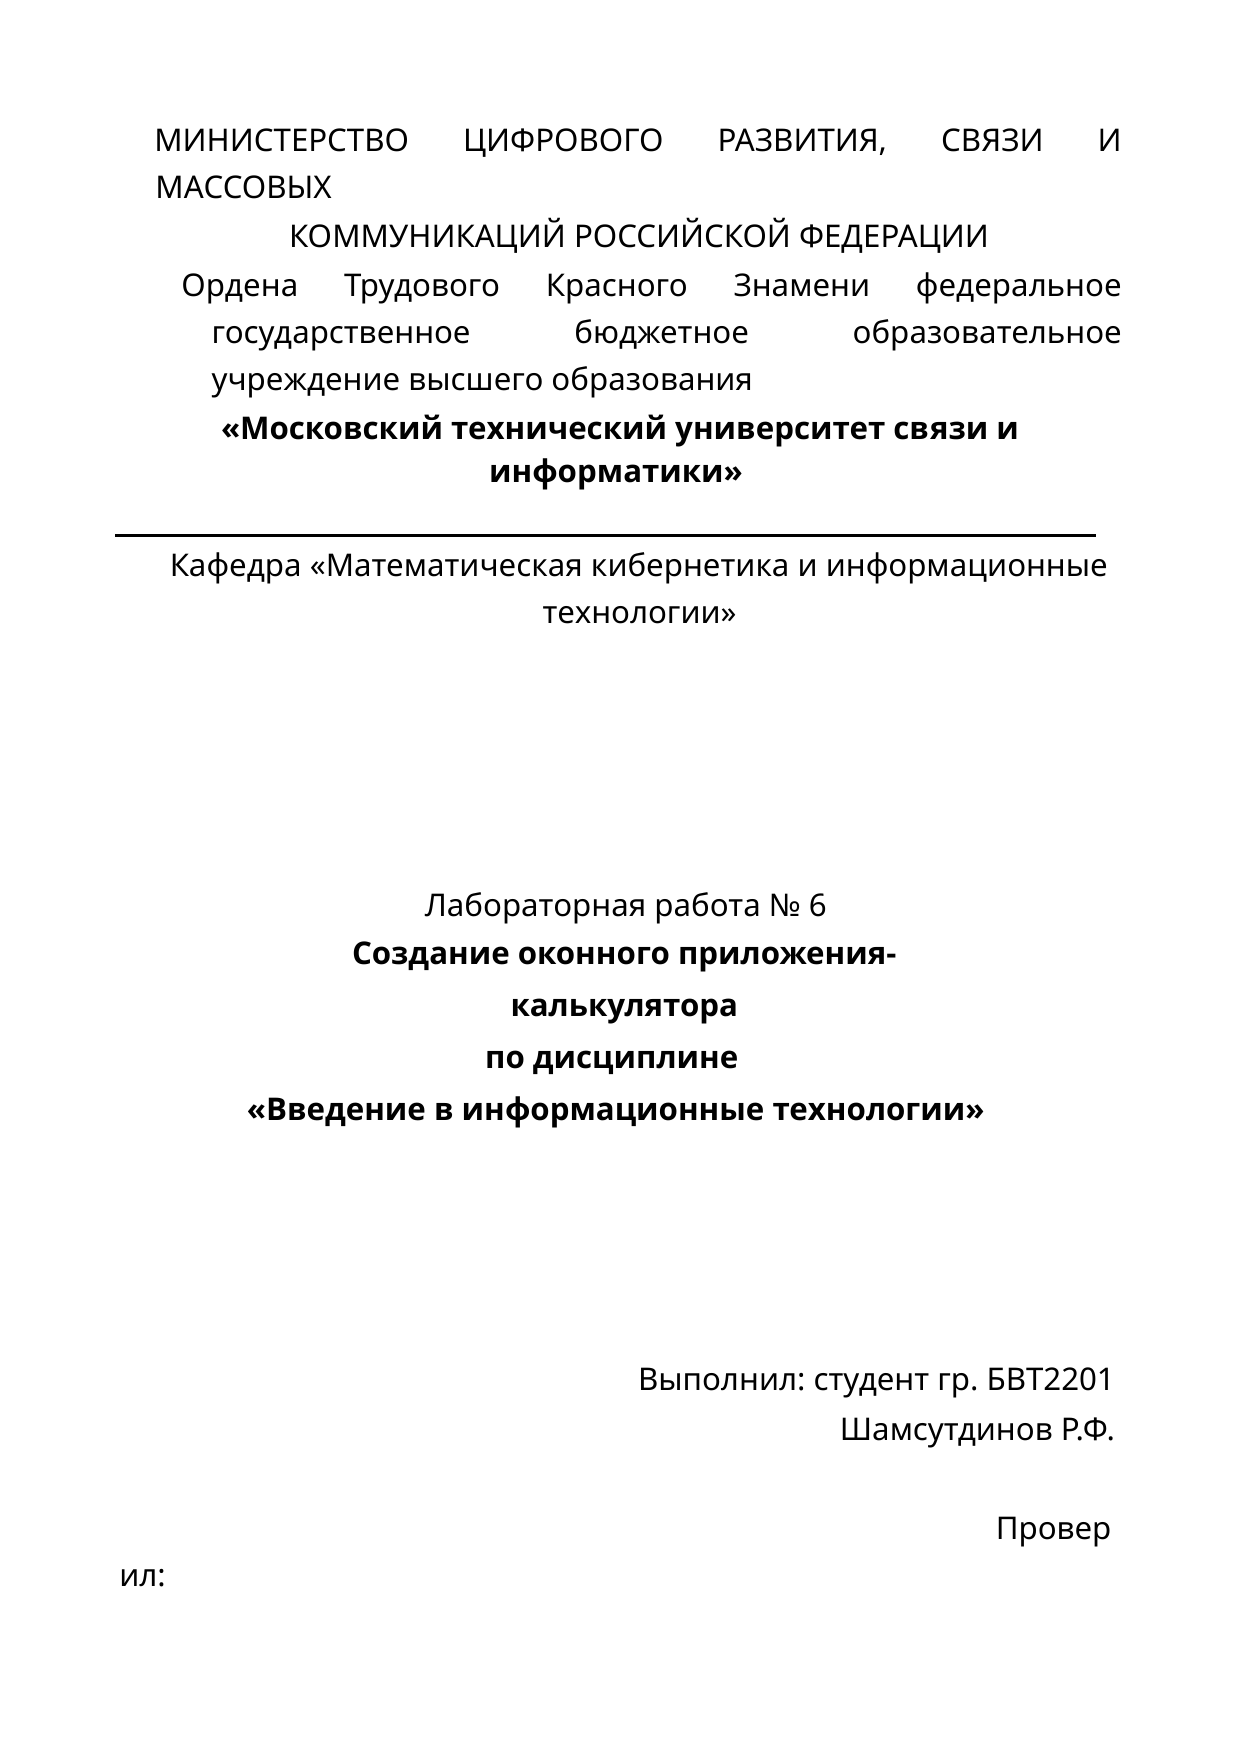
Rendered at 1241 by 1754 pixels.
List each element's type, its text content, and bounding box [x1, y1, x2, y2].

text Кафедра «Математическая кибернетика и информационные технологии» [156, 543, 1122, 633]
text КОММУНИКАЦИЙ РОССИЙСКОЙ ФЕДЕРАЦИИ [156, 214, 1122, 257]
text Лабораторная работа № 6 [129, 883, 1122, 926]
text МИНИСТЕРСТВО ЦИФРОВОГО РАЗВИТИЯ, СВЯЗИ И МАССОВЫХ [154, 118, 1122, 208]
text калькулятора [126, 983, 1122, 1026]
text Шамсутдинов Р.Ф. [118, 1407, 1123, 1450]
text Выполнил: студент гр. БВТ2201 [118, 1357, 1123, 1399]
text «Московский технический университет связи и информатики» [118, 406, 1122, 491]
text Создание оконного приложения- [126, 931, 1122, 973]
text Ордена Трудового Красного Знамени федеральное государственное бюджетное образовательное учреждение высшего образования [181, 263, 1122, 400]
text Проверил: [118, 1506, 1122, 1596]
text «Введение в информационные технологии» [118, 1087, 1121, 1129]
text по дисциплине [118, 1035, 1121, 1078]
